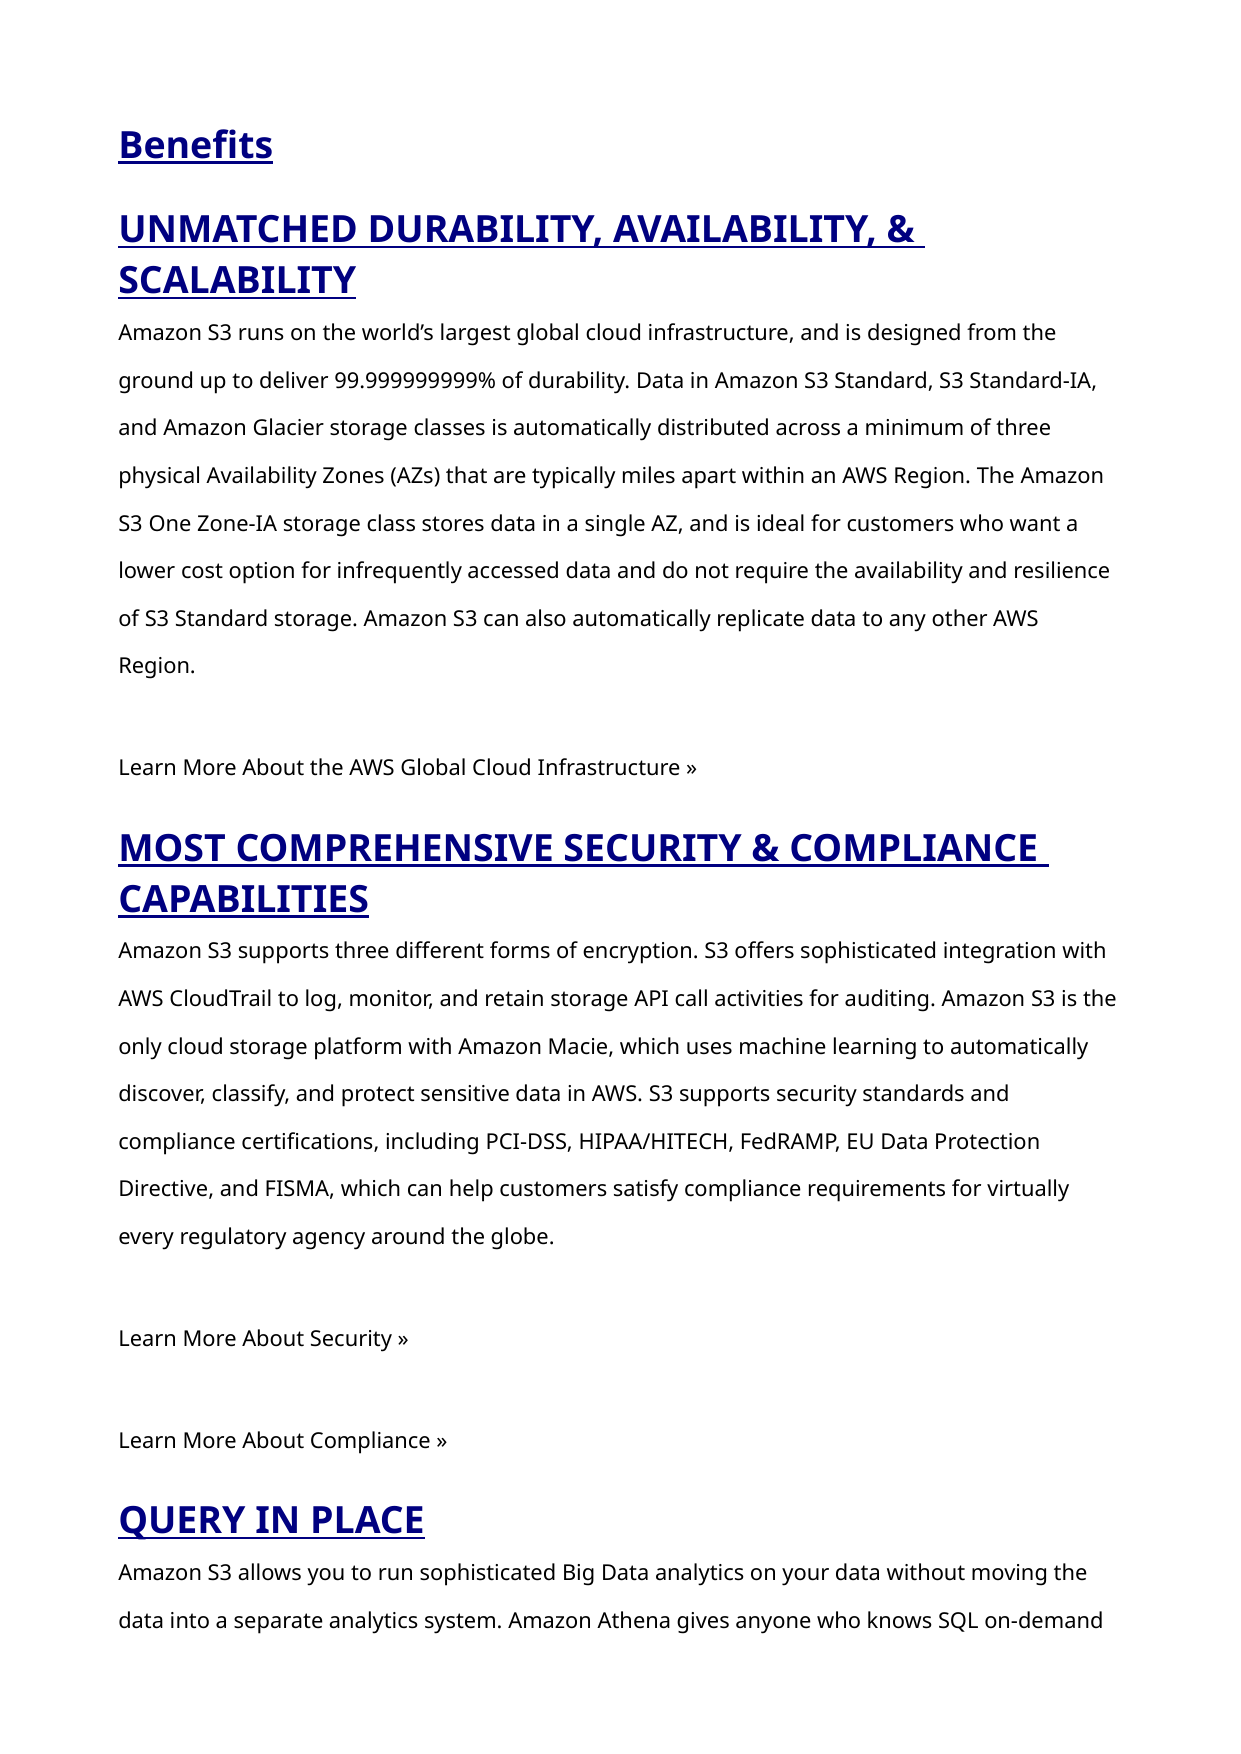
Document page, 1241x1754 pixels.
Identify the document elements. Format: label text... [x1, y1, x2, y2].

text Amazon S3 allows you to run sophisticated Big Data analytics on your data without moving the data into a separate analytics system. Amazon Athena gives anyone who knows SQL on-demand [118, 1557, 1122, 1634]
subtitle QUERY IN PLACE [118, 1494, 1122, 1545]
text Learn More About the AWS Global Cloud Infrastructure » [118, 752, 1122, 782]
text Learn More About Security » [118, 1323, 1122, 1353]
subtitle UNMATCHED DURABILITY, AVAILABILITY, & SCALABILITY [118, 202, 1122, 304]
text Amazon S3 runs on the world’s largest global cloud infrastructure, and is designed from the ground up to deliver 99.999999999% of durability. Data in Amazon S3 Standard, S3 Standard-IA, and Amazon Glacier storage classes is automatically distributed across a minimum of three physical Availability Zones (AZs) that are typically miles apart within an AWS Region. The Amazon S3 One Zone-IA storage class stores data in a single AZ, and is ideal for customers who want a lower cost option for infrequently accessed data and do not require the availability and resilience of S3 Standard storage. Amazon S3 can also automatically replicate data to any other AWS Region. [118, 317, 1122, 680]
subtitle MOST COMPREHENSIVE SECURITY & COMPLIANCE CAPABILITIES [118, 821, 1122, 923]
text Learn More About Compliance » [118, 1425, 1122, 1455]
subtitle Benefits [118, 118, 1122, 169]
text Amazon S3 supports three different forms of encryption. S3 offers sophisticated integration with AWS CloudTrail to log, monitor, and retain storage API call activities for auditing. Amazon S3 is the only cloud storage platform with Amazon Macie, which uses machine learning to automatically discover, classify, and protect sensitive data in AWS. S3 supports security standards and compliance certifications, including PCI-DSS, HIPAA/HITECH, FedRAMP, EU Data Protection Directive, and FISMA, which can help customers satisfy compliance requirements for virtually every regulatory agency around the globe. [118, 935, 1122, 1251]
